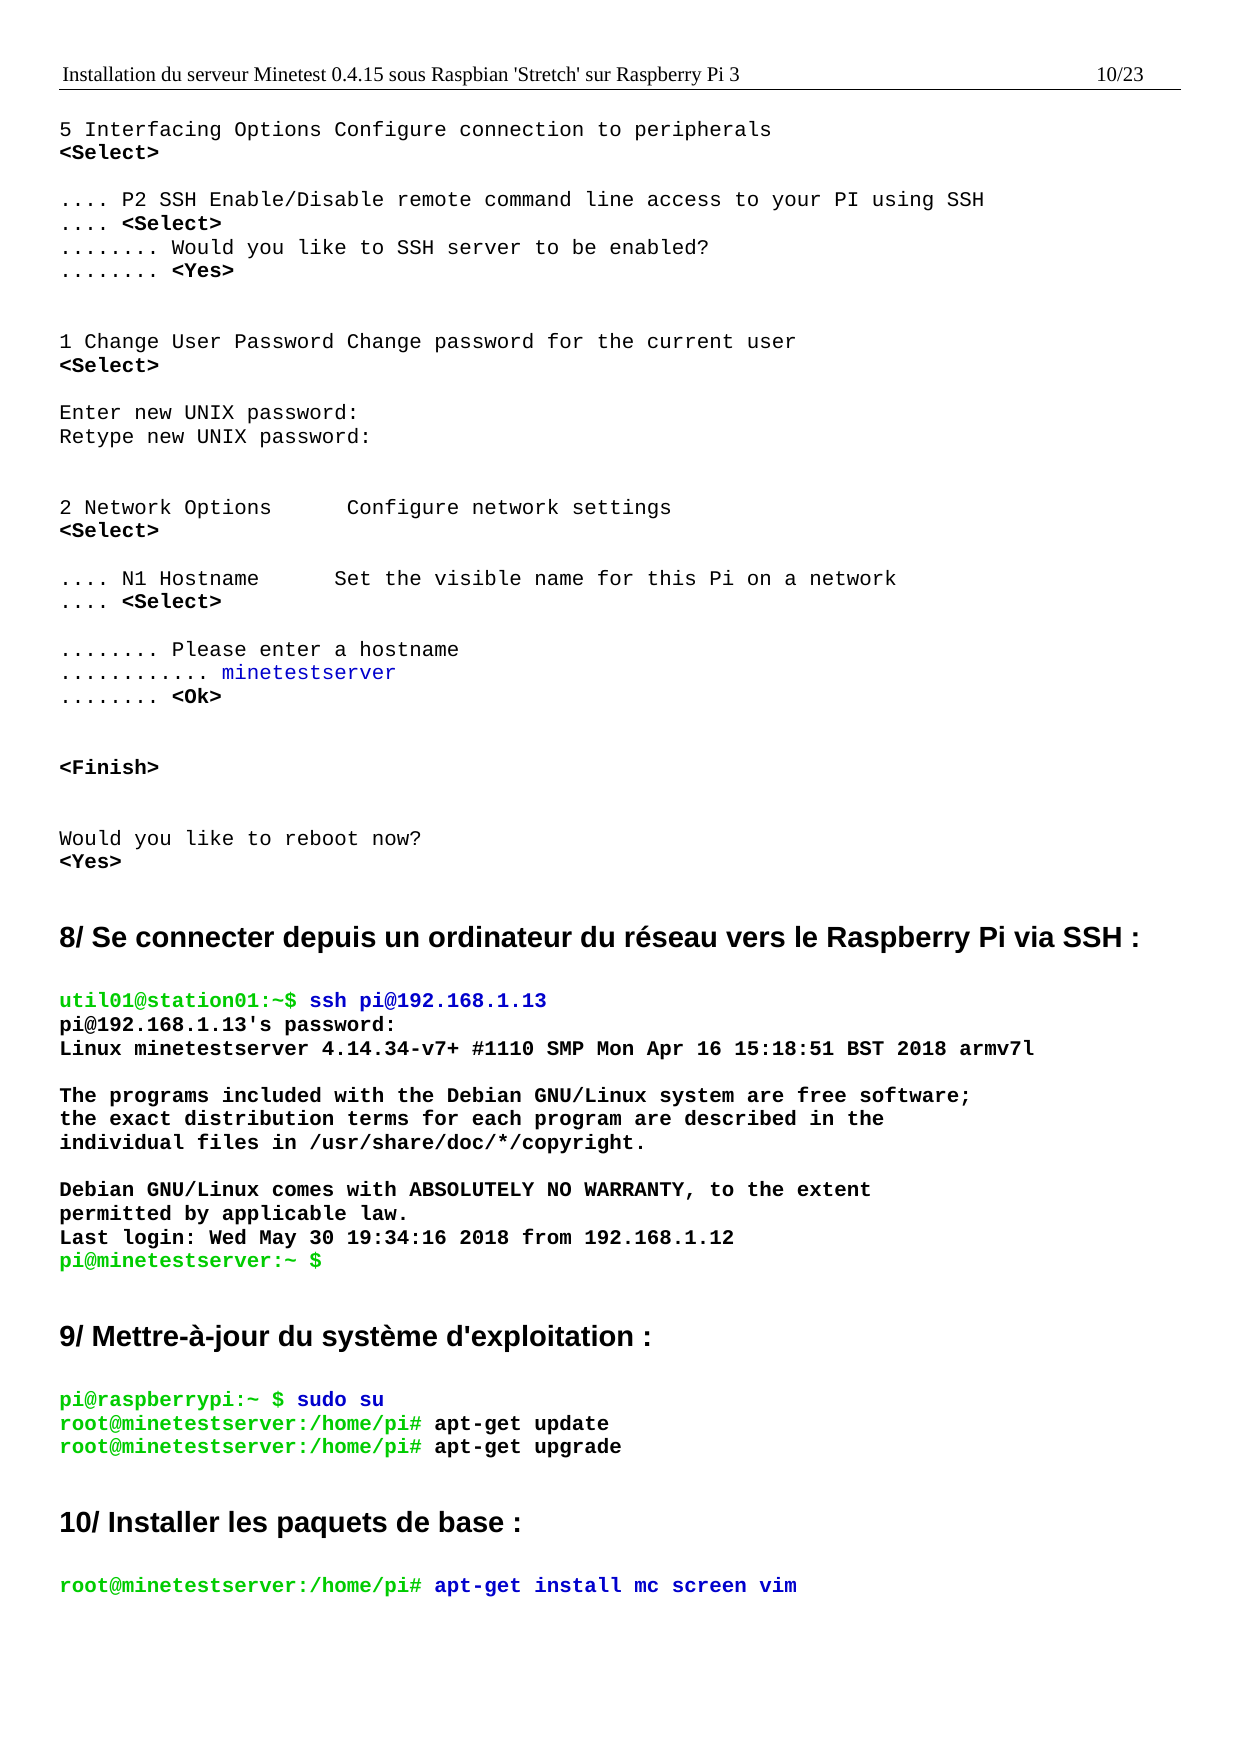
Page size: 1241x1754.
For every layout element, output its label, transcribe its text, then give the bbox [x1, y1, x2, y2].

text 5 Interfacing Options Configure connection to peripherals [59, 118, 1181, 142]
text Enter new UNIX password: [59, 402, 1181, 426]
text The programs included with the Debian GNU/Linux system are free software; [59, 1085, 1181, 1108]
text .... P2 SSH Enable/Disable remote command line access to your PI using SSH [59, 189, 1181, 213]
text <Select> [59, 521, 1181, 544]
text pi@192.168.1.13's password: [59, 1014, 1181, 1037]
text .... <Select> [59, 213, 1181, 237]
text root@minetestserver:/home/pi# apt-get install mc screen vim [59, 1575, 1181, 1598]
text Linux minetestserver 4.14.34-v7+ #1110 SMP Mon Apr 16 15:18:51 BST 2018 armv7l [59, 1037, 1181, 1061]
text pi@raspberrypi:~ $ sudo su [59, 1389, 1181, 1413]
text <Finish> [59, 757, 1181, 781]
text .... <Select> [59, 591, 1181, 615]
text 2 Network Options Configure network settings [59, 497, 1181, 521]
text .... N1 Hostname Set the visible name for this Pi on a network [59, 568, 1181, 591]
text <Select> [59, 355, 1181, 379]
text Retype new UNIX password: [59, 426, 1181, 449]
text util01@station01:~$ ssh pi@192.168.1.13 [59, 990, 1181, 1014]
text Would you like to reboot now? [59, 828, 1181, 852]
text ........ <Ok> [59, 686, 1181, 710]
text Debian GNU/Linux comes with ABSOLUTELY NO WARRANTY, to the extent [59, 1179, 1181, 1203]
subtitle 9/ Mettre-à-jour du système d'exploitation : [59, 1319, 1181, 1352]
text ........ <Yes> [59, 260, 1181, 284]
subtitle 8/ Se connecter depuis un ordinateur du réseau vers le Raspberry Pi via SSH : [59, 920, 1181, 954]
text the exact distribution terms for each program are described in the [59, 1108, 1181, 1132]
text ........ Would you like to SSH server to be enabled? [59, 237, 1181, 260]
text <Yes> [59, 852, 1181, 875]
text <Select> [59, 142, 1181, 166]
text Last login: Wed May 30 19:34:16 2018 from 192.168.1.12 [59, 1227, 1181, 1250]
text ........ Please enter a hostname [59, 639, 1181, 662]
text root@minetestserver:/home/pi# apt-get upgrade [59, 1436, 1181, 1460]
text permitted by applicable law. [59, 1203, 1181, 1227]
text ............ minetestserver [59, 662, 1181, 686]
text pi@minetestserver:~ $ [59, 1250, 1181, 1274]
text 1 Change User Password Change password for the current user [59, 331, 1181, 355]
text individual files in /usr/share/doc/*/copyright. [59, 1132, 1181, 1156]
text root@minetestserver:/home/pi# apt-get update [59, 1413, 1181, 1436]
subtitle 10/ Installer les paquets de base : [59, 1505, 1181, 1538]
